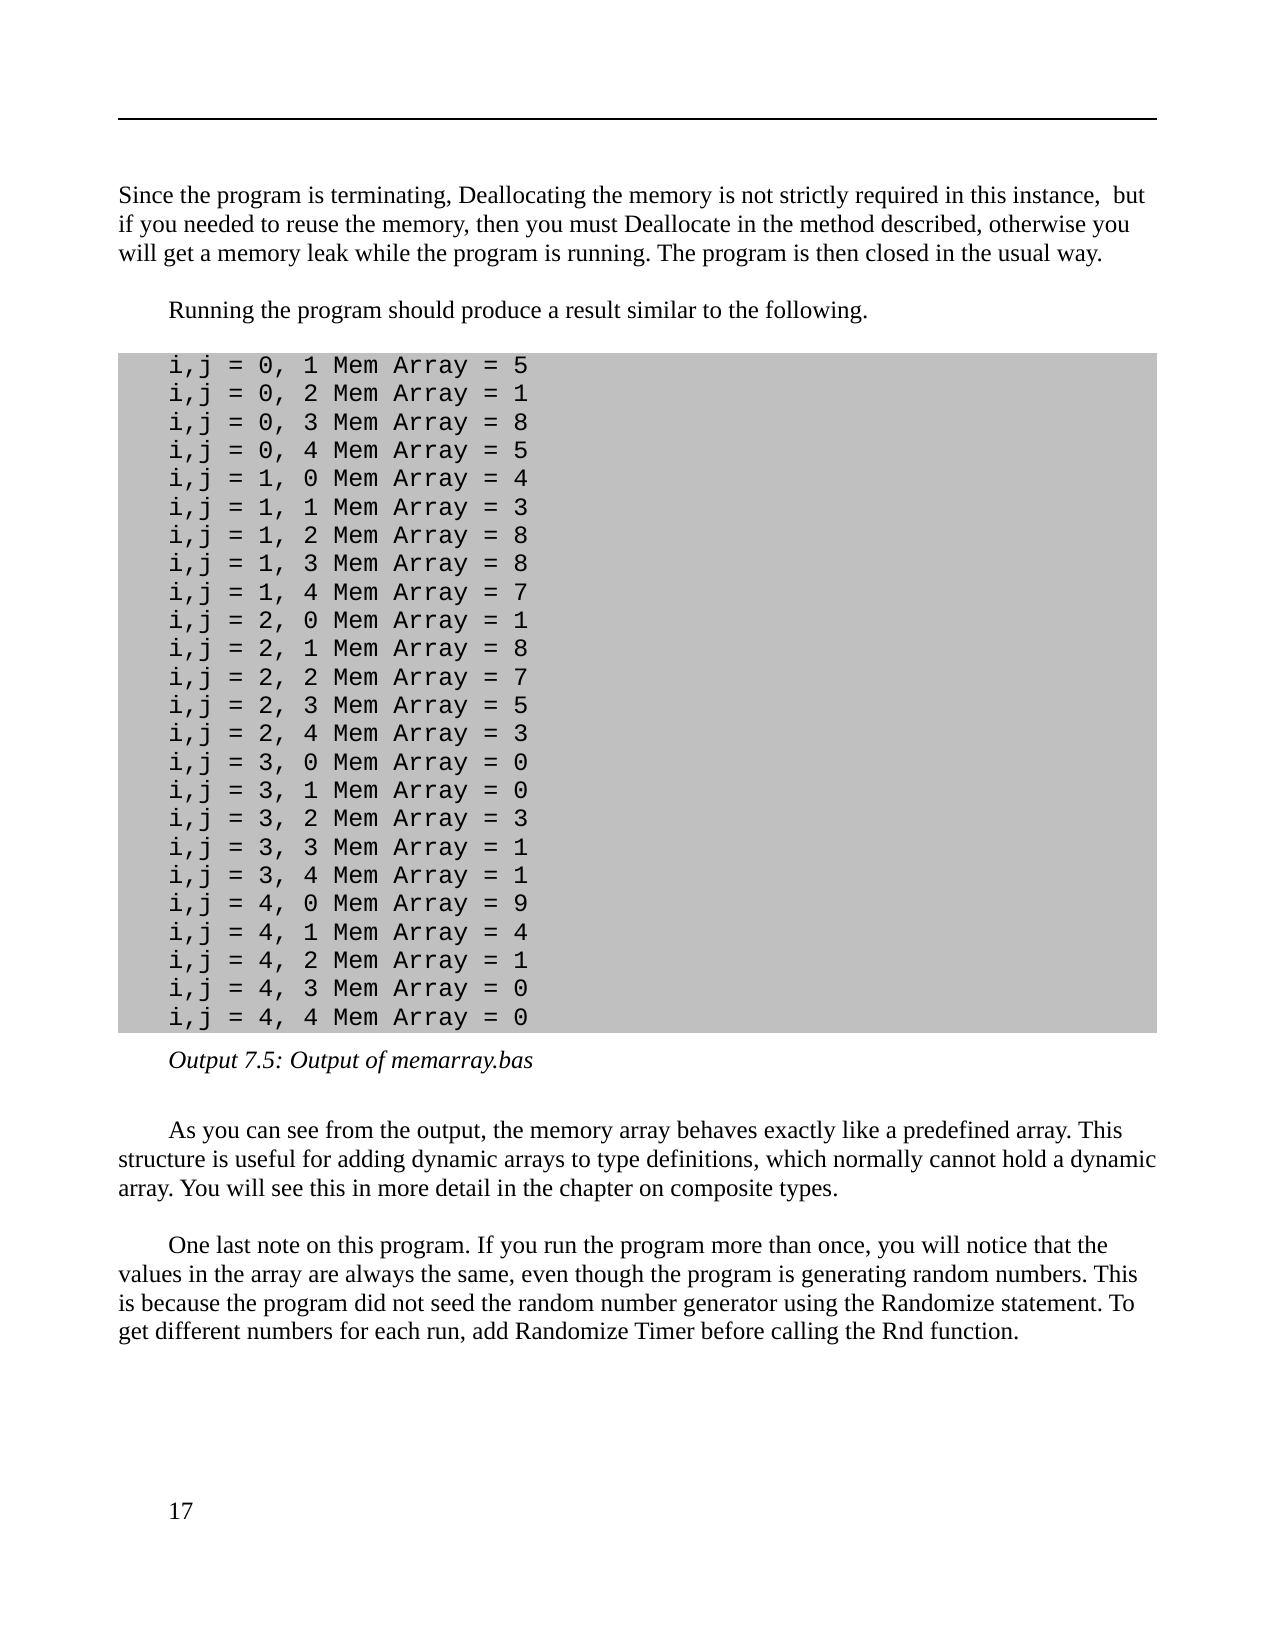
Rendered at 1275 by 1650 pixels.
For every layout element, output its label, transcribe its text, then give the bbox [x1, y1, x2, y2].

text i,j = 1, 4 Mem Array = 7 [118, 579, 1157, 608]
text i,j = 4, 1 Mem Array = 4 [118, 919, 1157, 948]
text i,j = 4, 3 Mem Array = 0 [118, 976, 1157, 1004]
text i,j = 3, 3 Mem Array = 1 [118, 834, 1157, 863]
text i,j = 2, 3 Mem Array = 5 [118, 693, 1157, 721]
text i,j = 3, 0 Mem Array = 0 [118, 749, 1157, 778]
text i,j = 3, 1 Mem Array = 0 [118, 778, 1157, 806]
text As you can see from the output, the memory array behaves exactly like a predefined array. This structure is useful for adding dynamic arrays to type definitions, which normally cannot hold a dynamic array. You will see this in more detail in the chapter on composite types. [118, 1115, 1157, 1201]
text i,j = 2, 1 Mem Array = 8 [118, 636, 1157, 664]
text i,j = 2, 4 Mem Array = 3 [118, 721, 1157, 749]
text i,j = 2, 2 Mem Array = 7 [118, 664, 1157, 693]
text Since the program is terminating, Deallocating the memory is not strictly required in this instance, but if you needed to reuse the memory, then you must Deallocate in the method described, otherwise you will get a memory leak while the program is running. The program is then closed in the usual way. [118, 180, 1157, 266]
text i,j = 4, 2 Mem Array = 1 [118, 948, 1157, 976]
text i,j = 1, 3 Mem Array = 8 [118, 551, 1157, 579]
text i,j = 4, 0 Mem Array = 9 [118, 891, 1157, 919]
text i,j = 4, 4 Mem Array = 0 [118, 1004, 1157, 1033]
text i,j = 3, 4 Mem Array = 1 [118, 863, 1157, 891]
text Output 7.5: Output of memarray.bas [118, 1045, 1157, 1074]
text i,j = 0, 2 Mem Array = 1 [118, 381, 1157, 409]
text i,j = 0, 4 Mem Array = 5 [118, 438, 1157, 466]
text Running the program should produce a result similar to the following. [118, 295, 1157, 324]
text i,j = 0, 1 Mem Array = 5 [118, 353, 1157, 381]
text One last note on this program. If you run the program more than once, you will notice that the values in the array are always the same, even though the program is generating random numbers. This is because the program did not seed the random number generator using the Randomize statement. To get different numbers for each run, add Randomize Timer before calling the Rnd function. [118, 1230, 1157, 1345]
text i,j = 1, 1 Mem Array = 3 [118, 494, 1157, 523]
text i,j = 2, 0 Mem Array = 1 [118, 608, 1157, 636]
text i,j = 1, 0 Mem Array = 4 [118, 466, 1157, 494]
text i,j = 3, 2 Mem Array = 3 [118, 806, 1157, 834]
text i,j = 0, 3 Mem Array = 8 [118, 409, 1157, 438]
text i,j = 1, 2 Mem Array = 8 [118, 523, 1157, 551]
